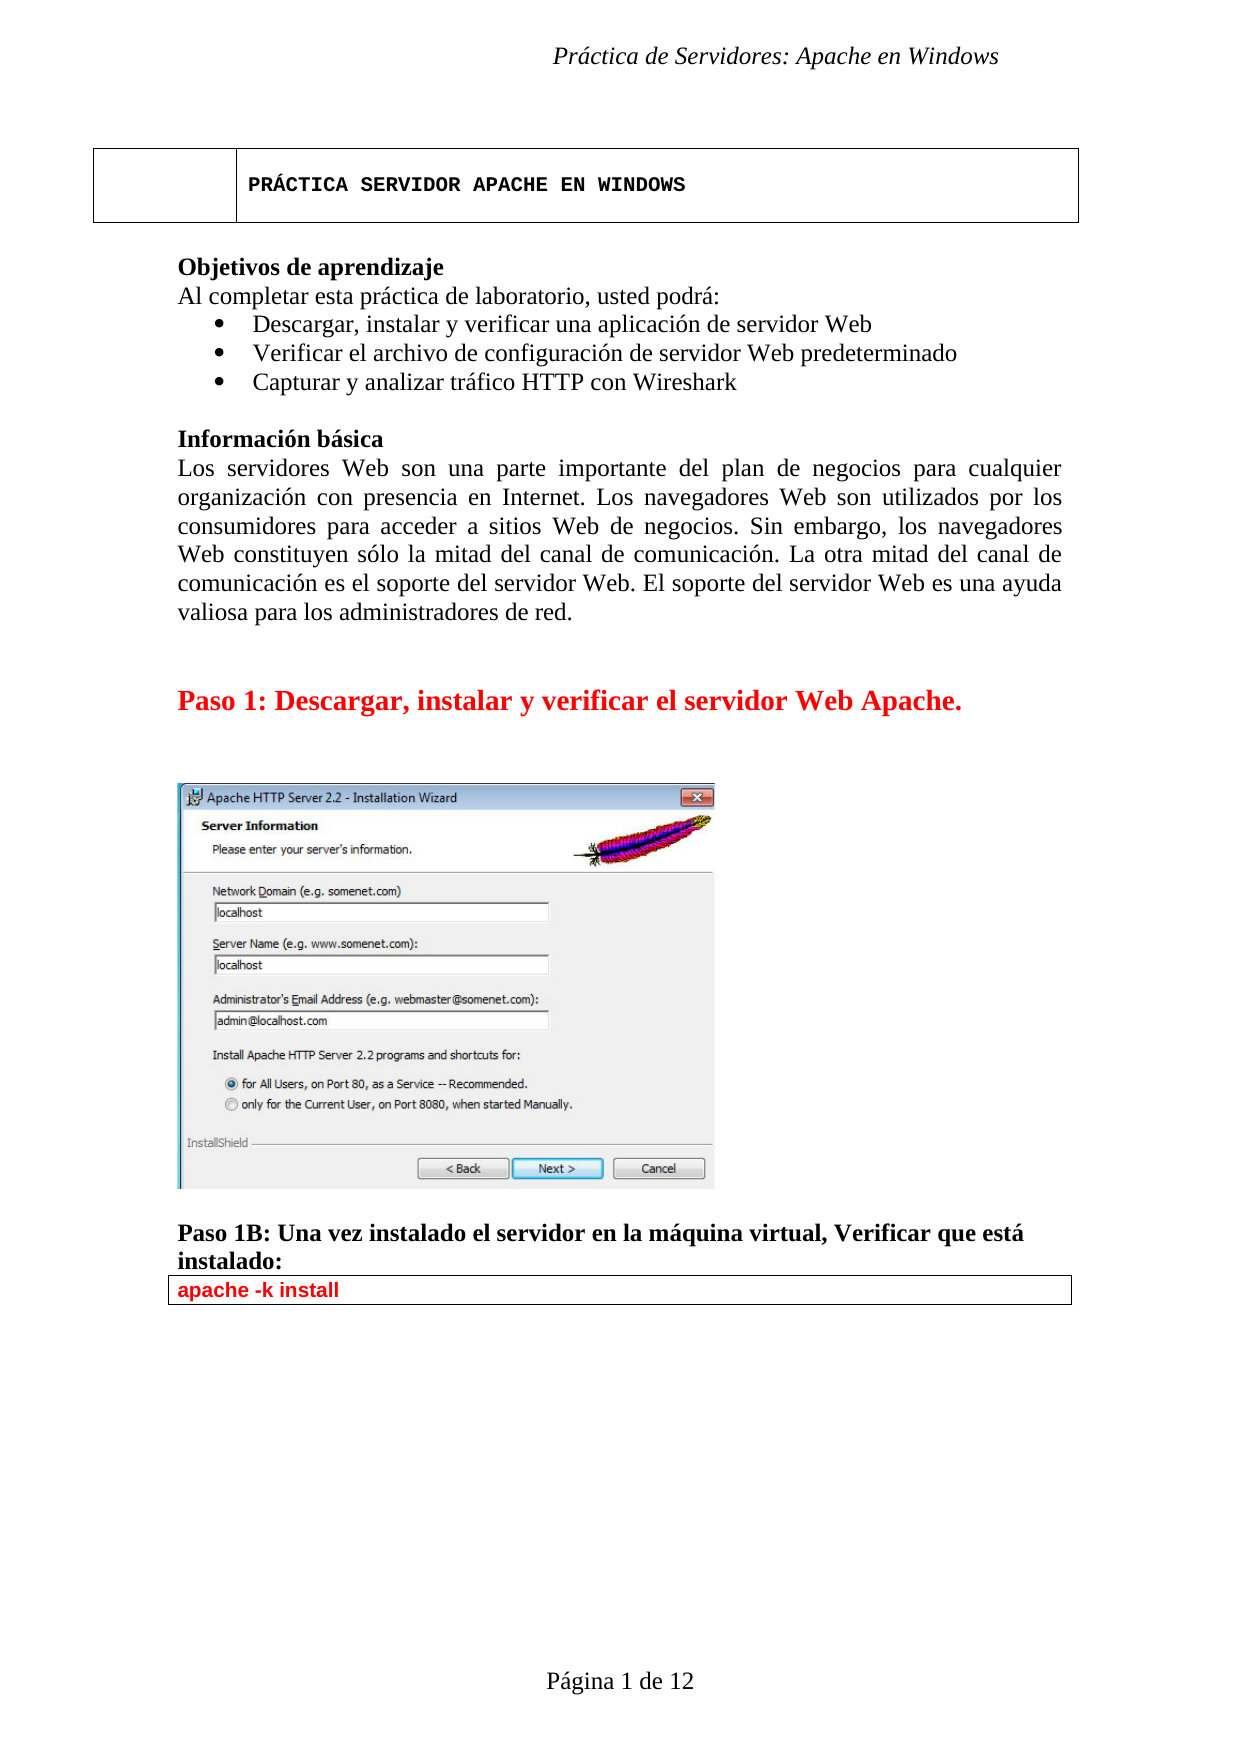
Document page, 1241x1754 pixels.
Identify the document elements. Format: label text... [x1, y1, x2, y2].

text Objetivos de aprendizaje [177, 252, 1063, 281]
list Verificar el archivo de configuración de servidor Web predeterminado [215, 338, 1063, 367]
text apache -k install [169, 1276, 1071, 1304]
text Al completar esta práctica de laboratorio, usted podrá: [177, 281, 1063, 309]
table_header [94, 149, 236, 222]
list Descargar, instalar y verificar una aplicación de servidor Web [215, 309, 1063, 338]
text Paso 1: Descargar, instalar y verificar el servidor Web Apache. [177, 683, 1063, 717]
text Los servidores Web son una parte importante del plan de negocios para cualquier organización con presencia en Internet. Los navegadores Web son utilizados por los consumidores para acceder a sitios Web de negocios. Sin embargo, los navegadores Web constituyen sólo la mitad del canal de comunicación. La otra mitad del canal de comunicación es el soporte del servidor Web. El soporte del servidor Web es una ayuda valiosa para los administradores de red. [177, 453, 1063, 626]
text Paso 1B: Una vez instalado el servidor en la máquina virtual, Verificar que está instalado: [177, 1218, 1063, 1275]
list Capturar y analizar tráfico HTTP con Wireshark [215, 367, 1063, 396]
text Información básica [177, 424, 1063, 453]
table_header PRÁCTICA SERVIDOR APACHE EN WINDOWS [237, 149, 1078, 222]
